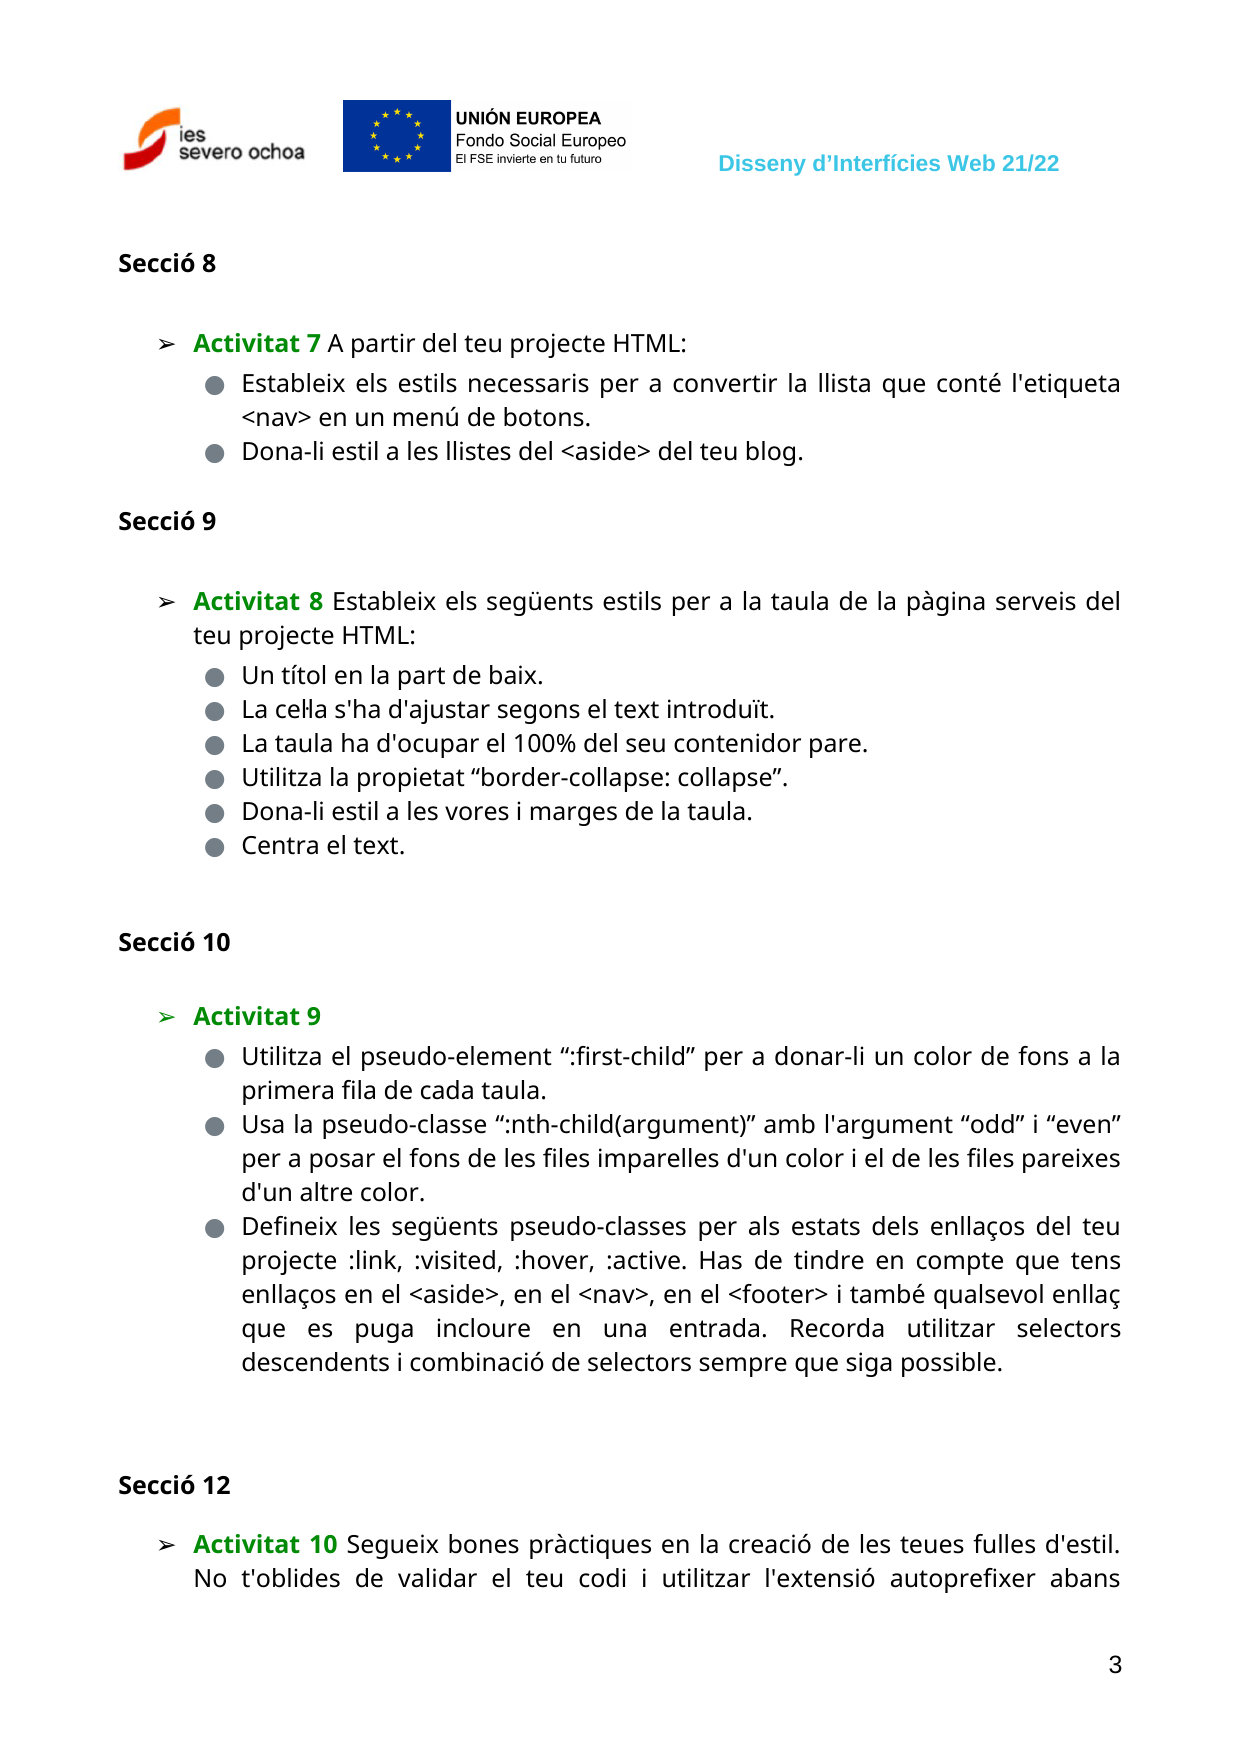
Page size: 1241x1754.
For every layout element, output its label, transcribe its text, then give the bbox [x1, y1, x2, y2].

list Activitat 9 [156, 983, 1122, 1038]
text Secció 12 [118, 1468, 1122, 1502]
text Secció 8 [118, 231, 1122, 286]
list Defineix les següents pseudo-classes per als estats dels enllaços del teu projecte :link, :visited, :hover, :active. Has de tindre en compte que tens enllaços en el <aside>, en el <nav>, en el <footer> i també qualsevol enllaç que es puga incloure en una entrada. Recorda utilitzar selectors descendents i combinació de selectors sempre que siga possible. [203, 1209, 1122, 1379]
list Activitat 7 A partir del teu projecte HTML: [156, 311, 1122, 366]
text Secció 9 [118, 489, 1122, 544]
list Dona-li estil a les vores i marges de la taula. [203, 794, 1122, 828]
text Secció 10 [118, 924, 1122, 958]
list Utilitza el pseudo-element “:first-child” per a donar-li un color de fons a la primera fila de cada taula. [203, 1038, 1122, 1107]
picture [118, 105, 307, 172]
picture [343, 100, 631, 172]
list Un títol en la part de baix. [203, 658, 1122, 692]
list La cel·la s'ha d'ajustar segons el text introduït. [203, 692, 1122, 726]
list Activitat 10 Segueix bones pràctiques en la creació de les teues fulles d'estil. No t'oblides de validar el teu codi i utilitzar l'extensió autoprefixer abans [156, 1527, 1122, 1595]
list Activitat 8 Estableix els següents estils per a la taula de la pàgina serveis del teu projecte HTML: [156, 569, 1122, 658]
list Estableix els estils necessaris per a convertir la llista que conté l'etiqueta <nav> en un menú de botons. [203, 366, 1122, 434]
list La taula ha d'ocupar el 100% del seu contenidor pare. [203, 726, 1122, 760]
list Utilitza la propietat “border-collapse: collapse”. [203, 760, 1122, 794]
list Centra el text. [203, 828, 1122, 862]
list Usa la pseudo-classe “:nth-child(argument)” amb l'argument “odd” i “even” per a posar el fons de les files imparelles d'un color i el de les files pareixes d'un altre color. [203, 1107, 1122, 1209]
list Dona-li estil a les llistes del <aside> del teu blog. [203, 434, 1122, 468]
